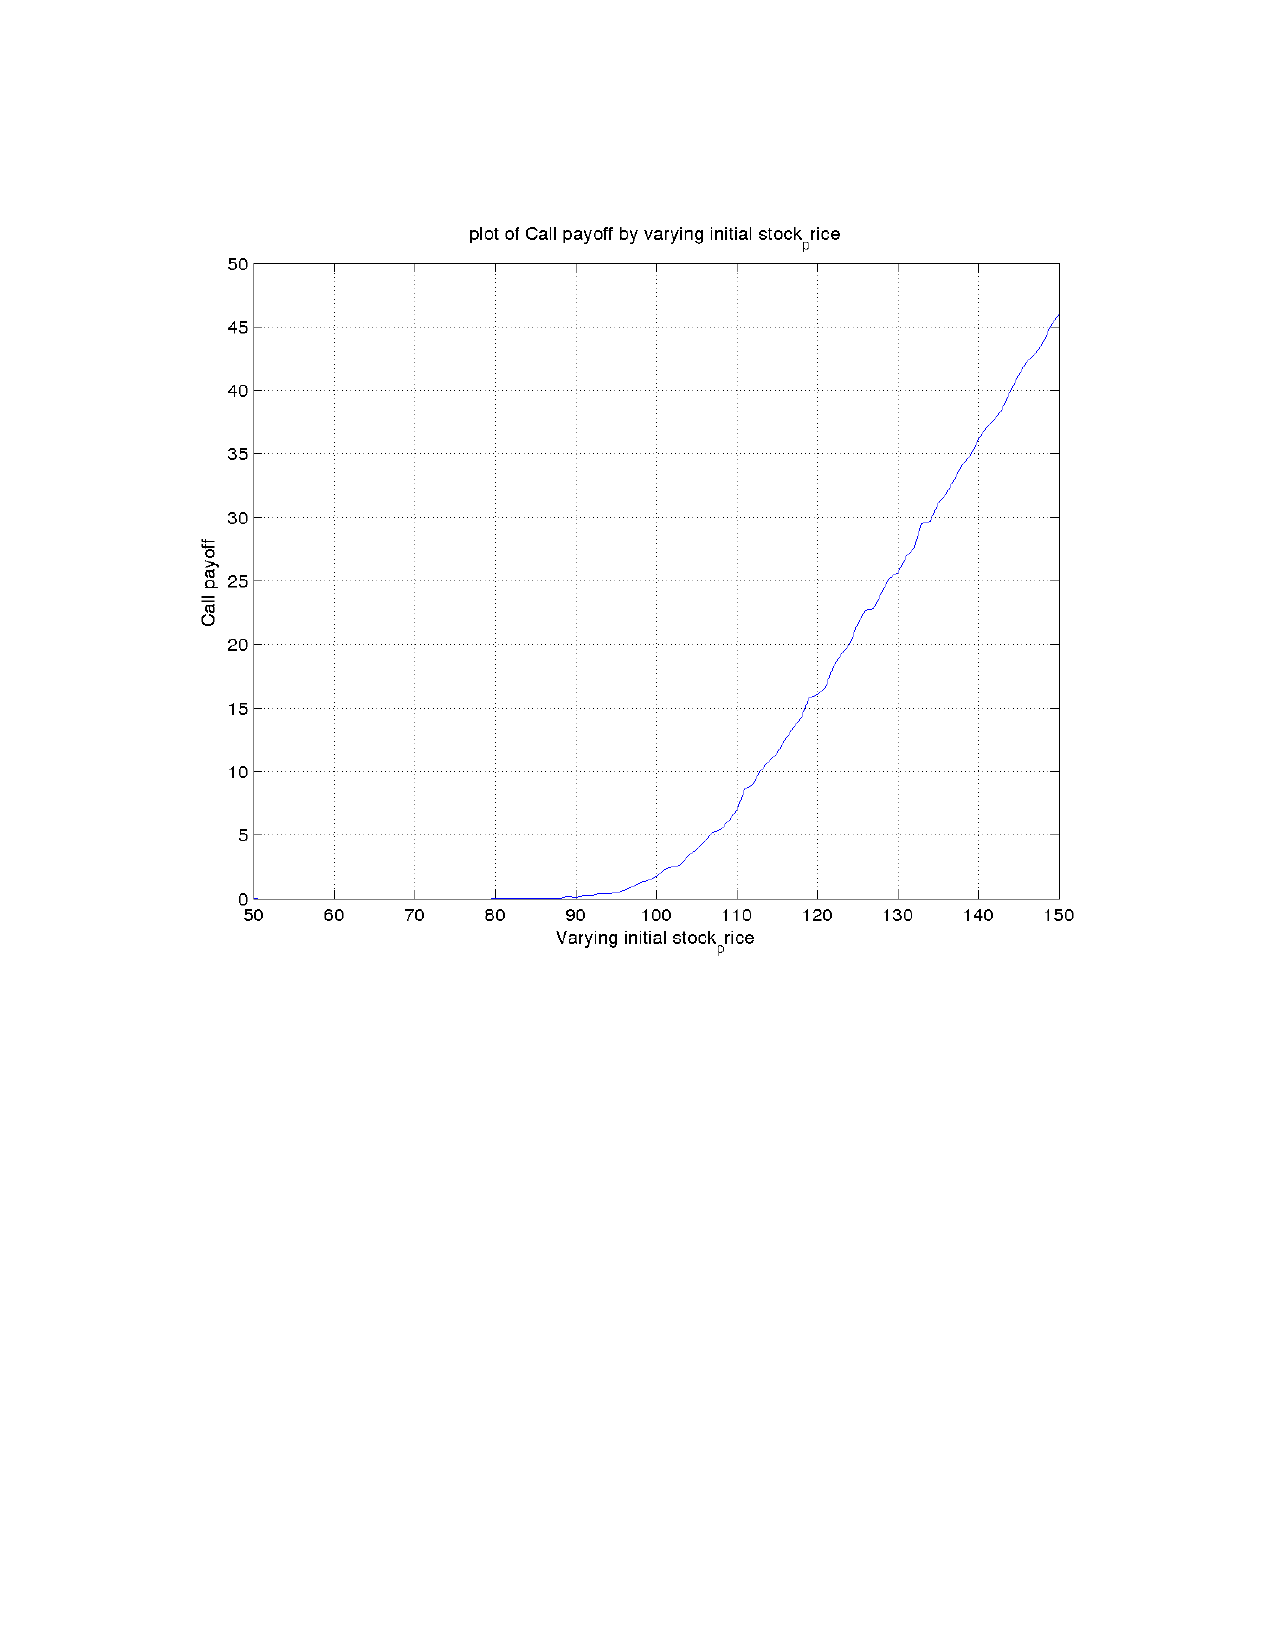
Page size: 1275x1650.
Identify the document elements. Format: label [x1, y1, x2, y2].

picture [118, 204, 1157, 984]
